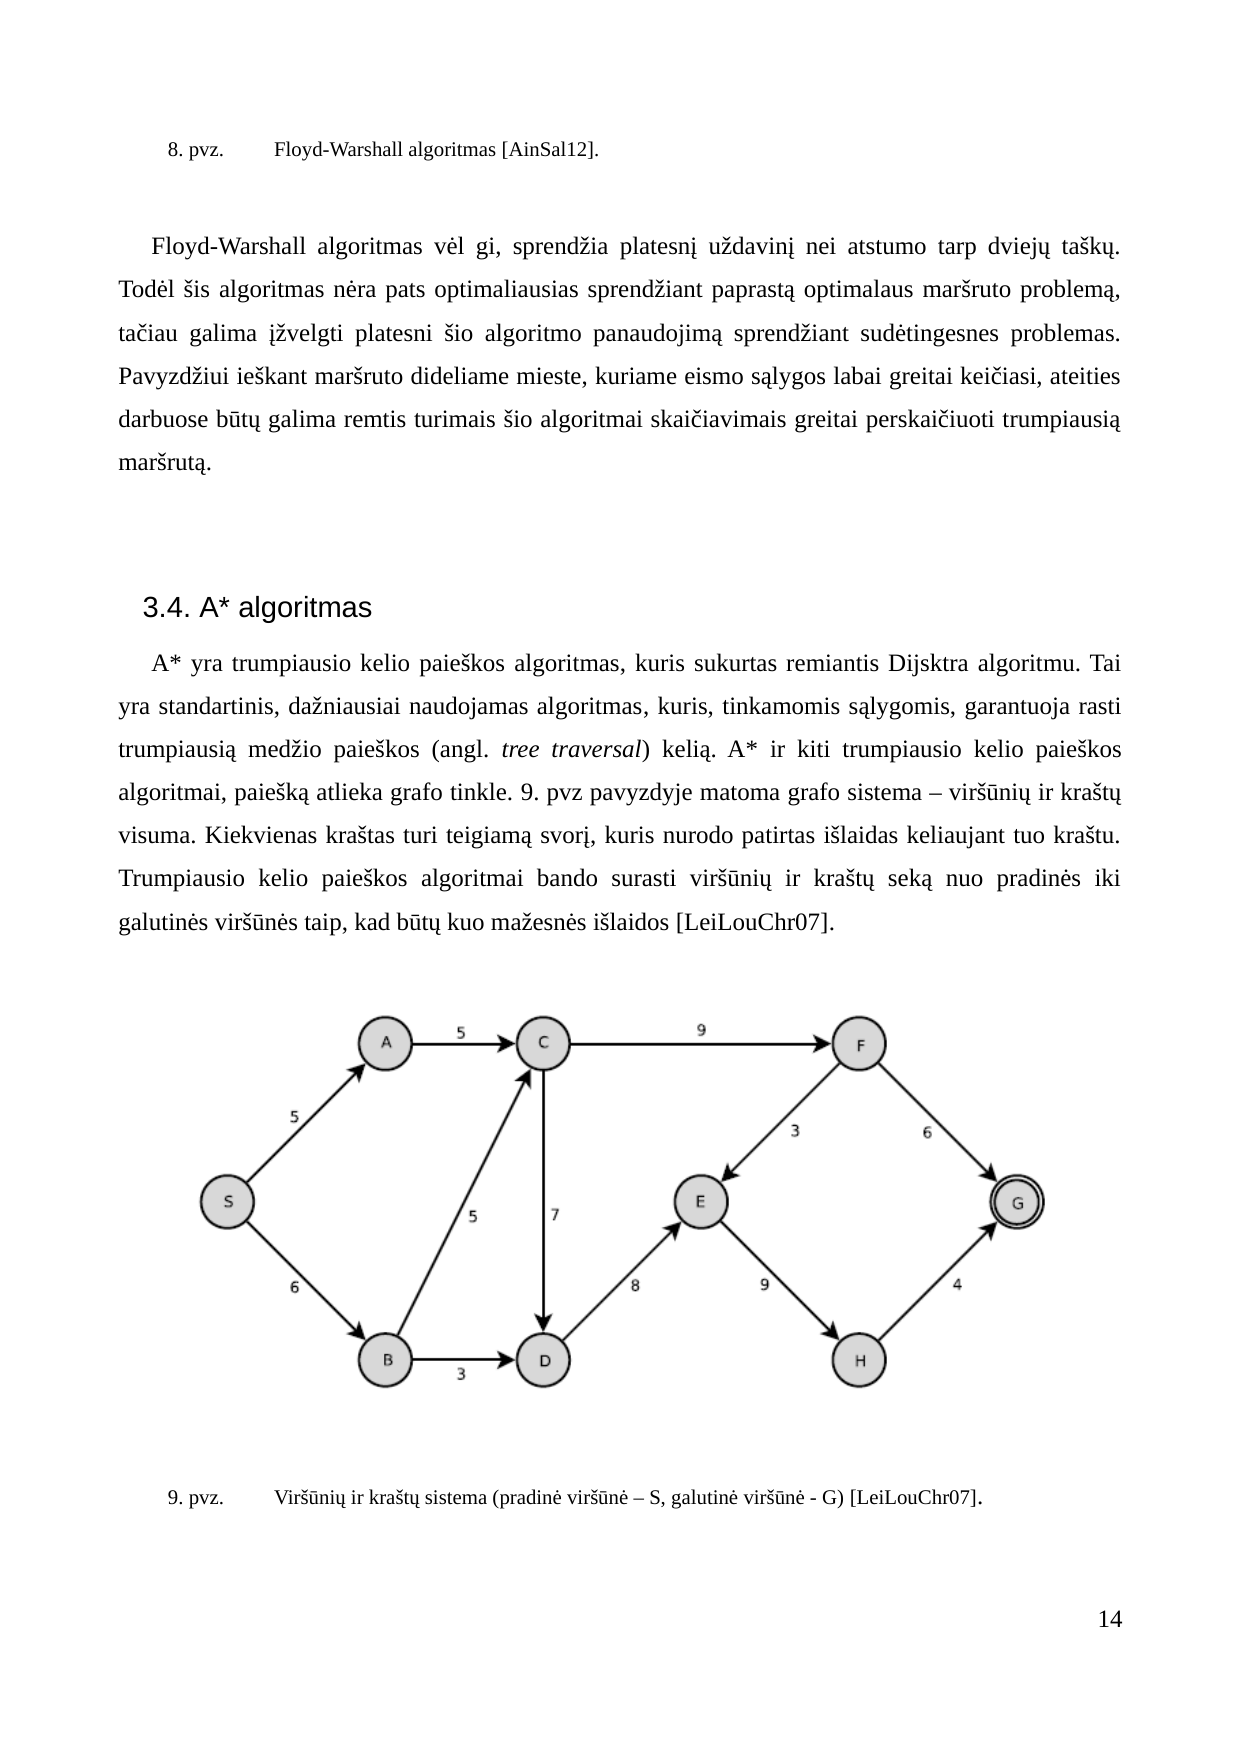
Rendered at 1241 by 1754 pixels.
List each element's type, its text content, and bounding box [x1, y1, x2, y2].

table_cell Floyd-Warshall algoritmas [AinSal12]. [118, 118, 1122, 179]
picture [161, 979, 1079, 1421]
text Floyd-Warshall algoritmas vėl gi, sprendžia platesnį uždavinį nei atstumo tarp dviejų taškų. Todėl šis algoritmas nėra pats optimaliausias sprendžiant paprastą optimalaus maršruto problemą, tačiau galima įžvelgti platesni šio algoritmo panaudojimą sprendžiant sudėtingesnes problemas. Pavyzdžiui ieškant maršruto dideliame mieste, kuriame eismo sąlygos labai greitai keičiasi, ateities darbuose būtų galima remtis turimais šio algoritmai skaičiavimais greitai perskaičiuoti trumpiausią maršrutą. [118, 231, 1122, 476]
table_header [118, 974, 1122, 1463]
text A* yra trumpiausio kelio paieškos algoritmas, kuris sukurtas remiantis Dijsktra algoritmu. Tai yra standartinis, dažniausiai naudojamas algoritmas, kuris, tinkamomis sąlygomis, garantuoja rasti trumpiausią medžio paieškos (angl. tree traversal) kelią. A* ir kiti trumpiausio kelio paieškos algoritmai, paiešką atlieka grafo tinkle. 9 pavyzdyje matoma grafo sistema – viršūnių ir kraštų visuma. Kiekvienas kraštas turi teigiamą svorį, kuris nurodo patirtas išlaidas keliaujant tuo kraštu. Trumpiausio kelio paieškos algoritmai bando surasti viršūnių ir kraštų seką nuo pradinės iki galutinės viršūnės taip, kad būtų kuo mažesnės išlaidos [LeiLouChr07]. [118, 648, 1122, 935]
table_cell Viršūnių ir kraštų sistema (pradinė viršūnė – S, galutinė viršūnė - G) [LeiLouChr07]. [118, 1463, 1122, 1528]
subtitle A* algoritmas [118, 590, 1122, 624]
